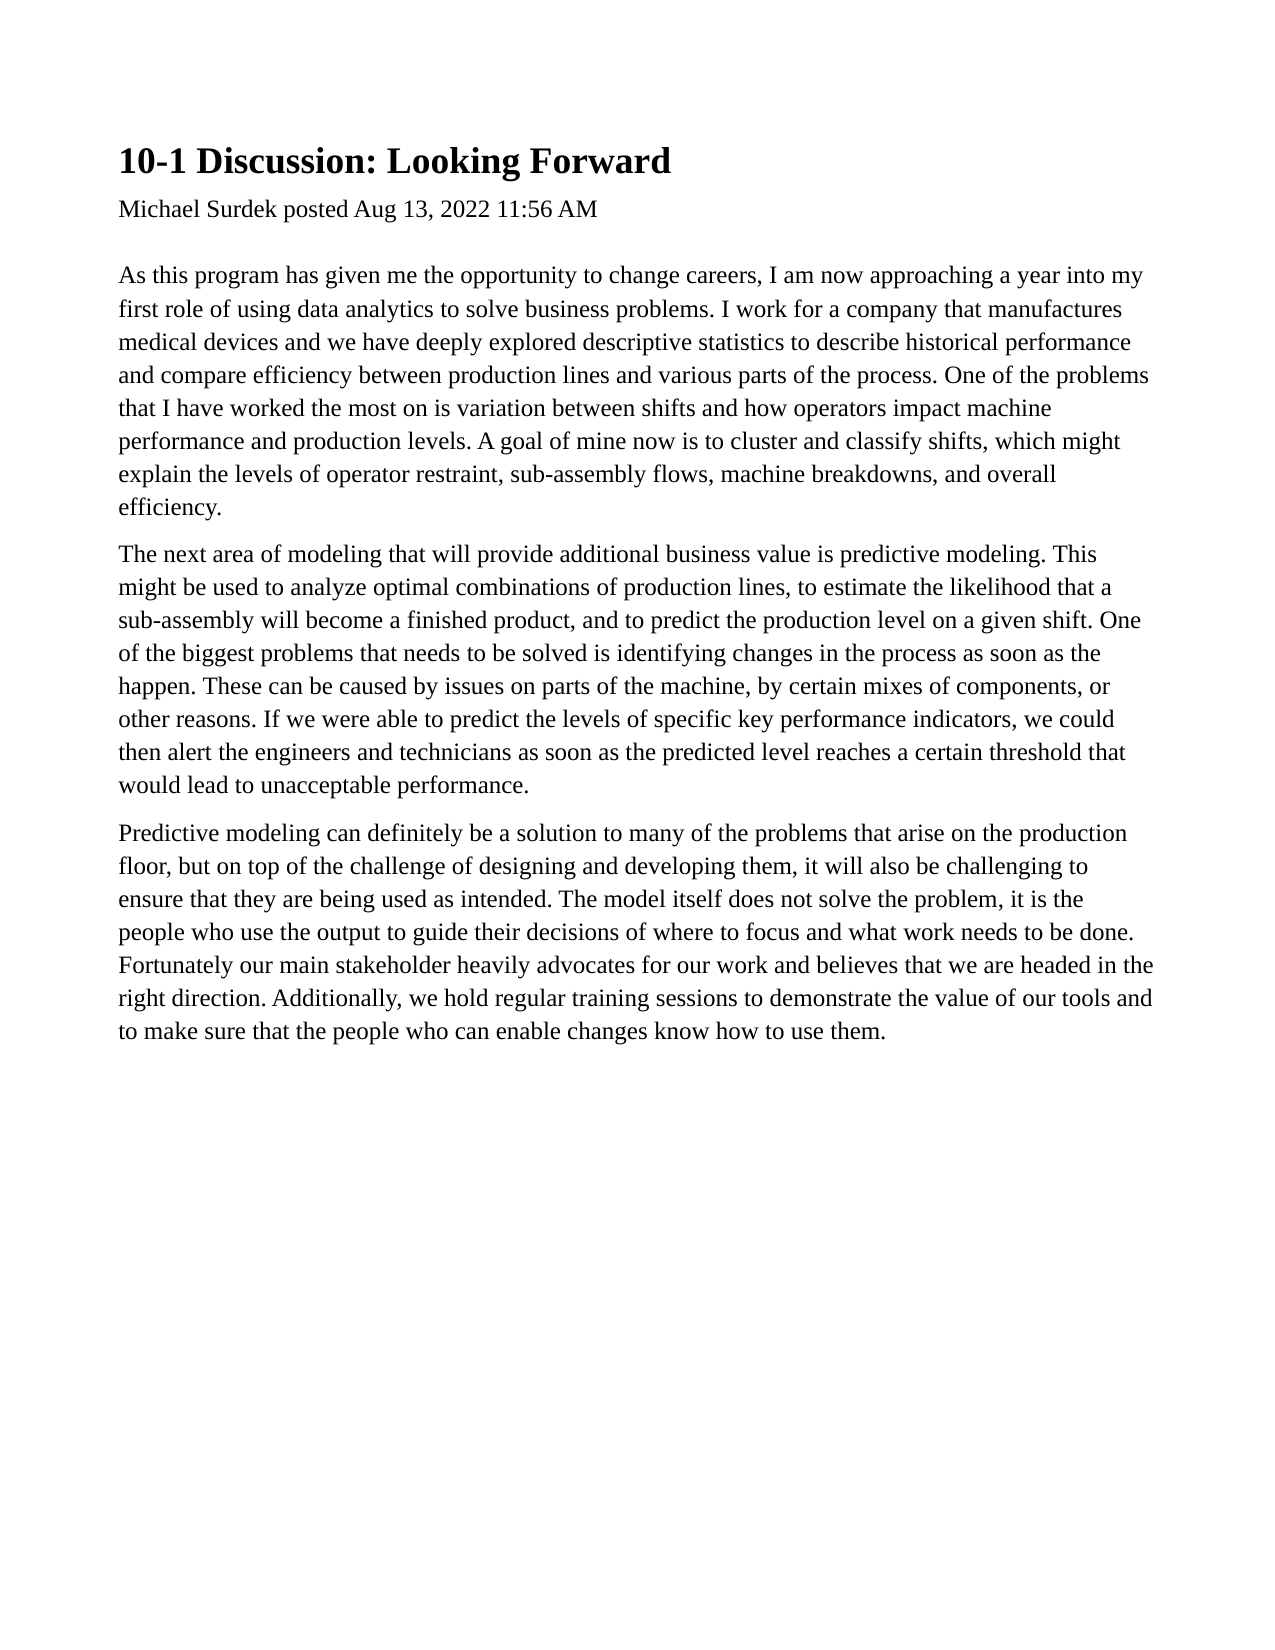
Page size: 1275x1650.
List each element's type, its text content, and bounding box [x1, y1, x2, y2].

text As this program has given me the opportunity to change careers, I am now approaching a year into my first role of using data analytics to solve business problems. I work for a company that manufactures medical devices and we have deeply explored descriptive statistics to describe historical performance and compare efficiency between production lines and various parts of the process. One of the problems that I have worked the most on is variation between shifts and how operators impact machine performance and production levels. A goal of mine now is to cluster and classify shifts, which might explain the levels of operator restraint, sub-assembly flows, machine breakdowns, and overall efficiency. [118, 261, 1157, 521]
subtitle 10-1 Discussion: Looking Forward [118, 139, 1157, 182]
text The next area of modeling that will provide additional business value is predictive modeling. This might be used to analyze optimal combinations of production lines, to estimate the likelihood that a sub-assembly will become a finished product, and to predict the production level on a given shift. One of the biggest problems that needs to be solved is identifying changes in the process as soon as the happen. These can be caused by issues on parts of the machine, by certain mixes of components, or other reasons. If we were able to predict the levels of specific key performance indicators, we could then alert the engineers and technicians as soon as the predicted level reaches a certain threshold that would lead to unacceptable performance. [118, 539, 1157, 799]
text Michael Surdek posted Aug 13, 2022 11:56 AM [118, 194, 1157, 223]
text Predictive modeling can definitely be a solution to many of the problems that arise on the production floor, but on top of the challenge of designing and developing them, it will also be challenging to ensure that they are being used as intended. The model itself does not solve the problem, it is the people who use the output to guide their decisions of where to focus and what work needs to be done. Fortunately our main stakeholder heavily advocates for our work and believes that we are headed in the right direction. Additionally, we hold regular training sessions to demonstrate the value of our tools and to make sure that the people who can enable changes know how to use them. [118, 818, 1157, 1045]
